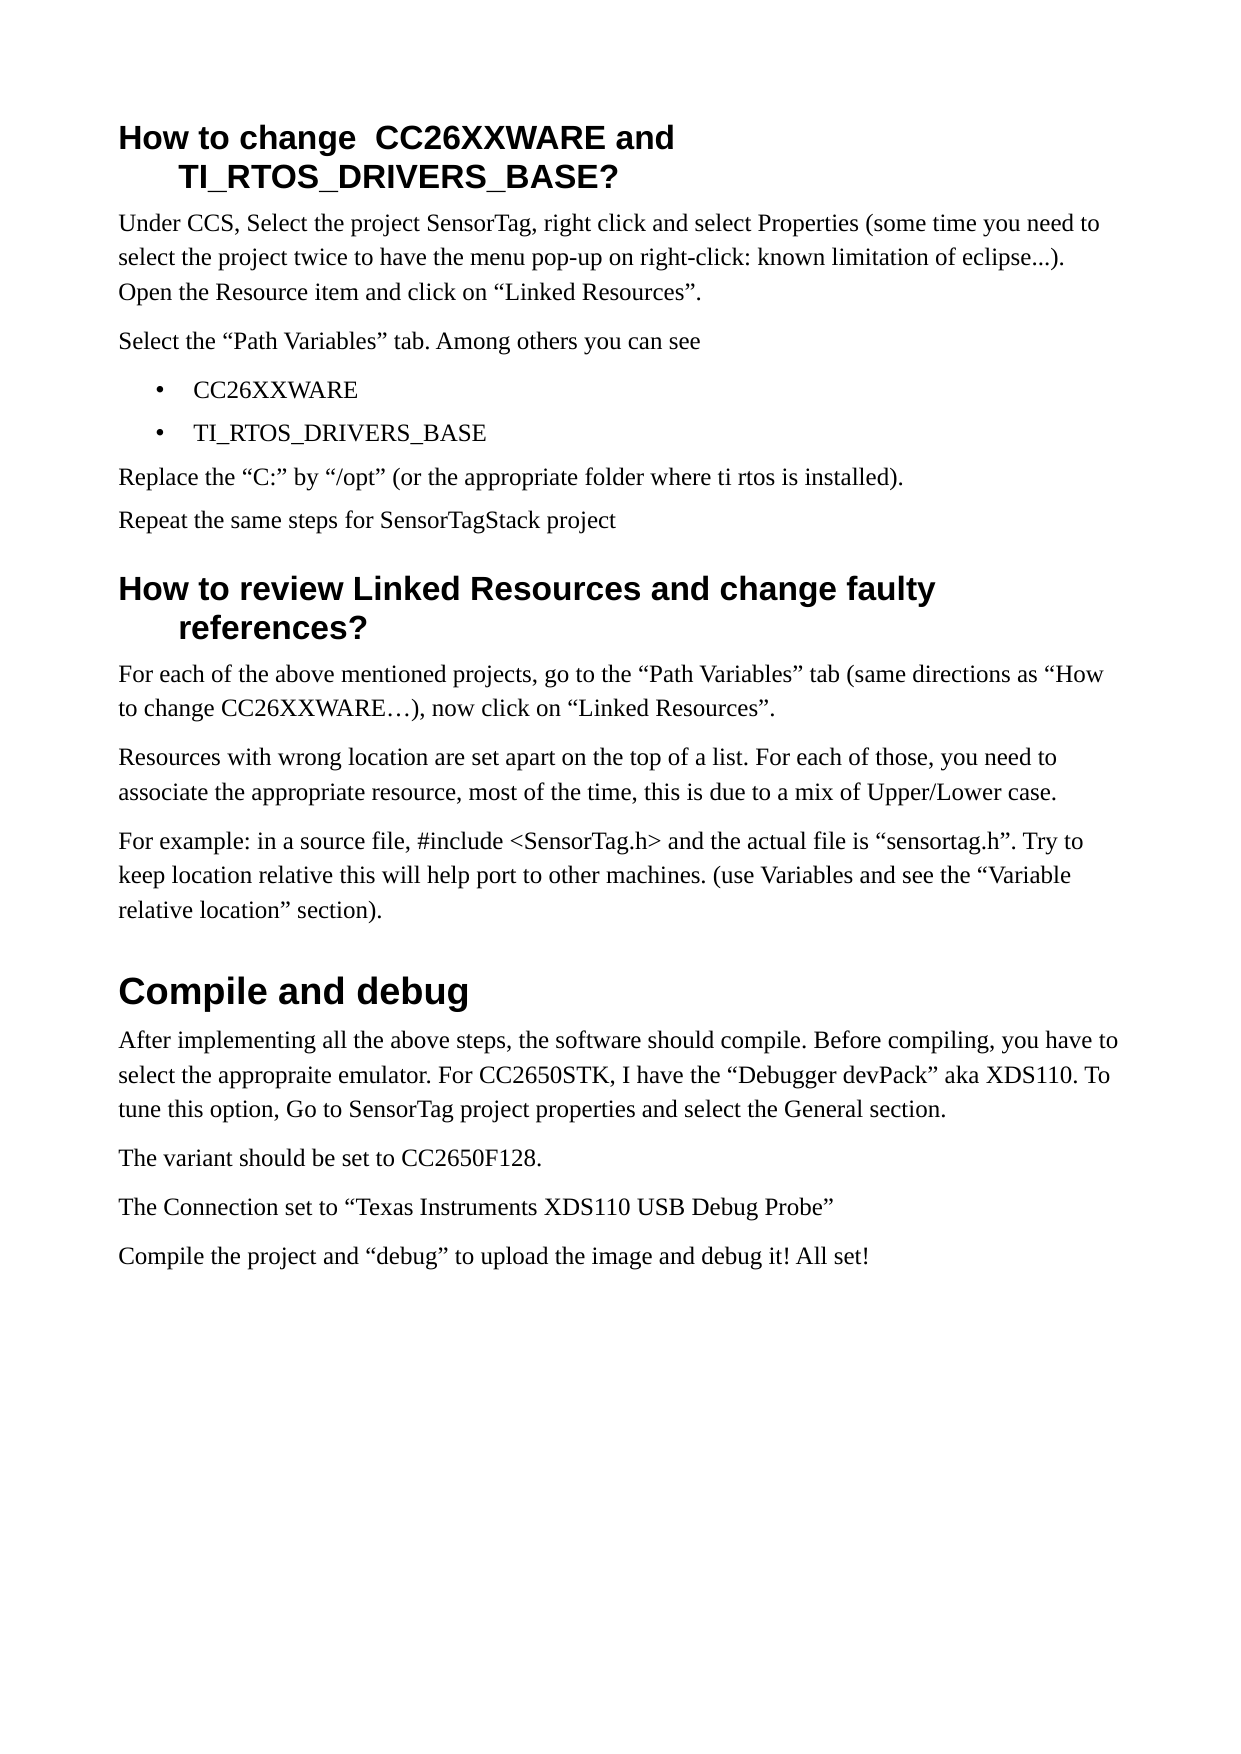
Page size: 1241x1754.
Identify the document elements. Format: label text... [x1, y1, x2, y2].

text For each of the above mentioned projects, go to the “Path Variables” tab (same directions as “How to change CC26XXWARE…), now click on “Linked Resources”. [118, 659, 1122, 722]
text The Connection set to “Texas Instruments XDS110 USB Debug Probe” [118, 1192, 1122, 1221]
text Compile the project and “debug” to upload the image and debug it! All set! [118, 1241, 1122, 1270]
text Repeat the same steps for SensorTagStack project [118, 505, 1122, 534]
text The variant should be set to CC2650F128. [118, 1143, 1122, 1172]
subtitle How to review Linked Resources and change faulty references? [118, 569, 1122, 646]
subtitle How to change CC26XXWARE and TI_RTOS_DRIVERS_BASE? [118, 118, 1122, 195]
text For example: in a source file, #include <SensorTag.h> and the actual file is “sensortag.h”. Try to keep location relative this will help port to other machines. (use Variables and see the “Variable relative location” section). [118, 826, 1122, 924]
text Select the “Path Variables” tab. Among others you can see [118, 326, 1122, 355]
list CC26XXWARE [156, 375, 1122, 404]
subtitle Compile and debug [118, 969, 1122, 1013]
text Resources with wrong location are set apart on the top of a list. For each of those, you need to associate the appropriate resource, most of the time, this is due to a mix of Upper/Lower case. [118, 742, 1122, 806]
text Replace the “C:” by “/opt” (or the appropriate folder where ti rtos is installed). [118, 462, 1122, 490]
text Under CCS, Select the project SensorTag, right click and select Properties (some time you need to select the project twice to have the menu pop-up on right-click: known limitation of eclipse...). Open the Resource item and click on “Linked Resources”. [118, 208, 1122, 306]
text After implementing all the above steps, the software should compile. Before compiling, you have to select the appropraite emulator. For CC2650STK, I have the “Debugger devPack” aka XDS110. To tune this option, Go to SensorTag project properties and select the General section. [118, 1025, 1122, 1123]
list TI_RTOS_DRIVERS_BASE [156, 418, 1122, 447]
